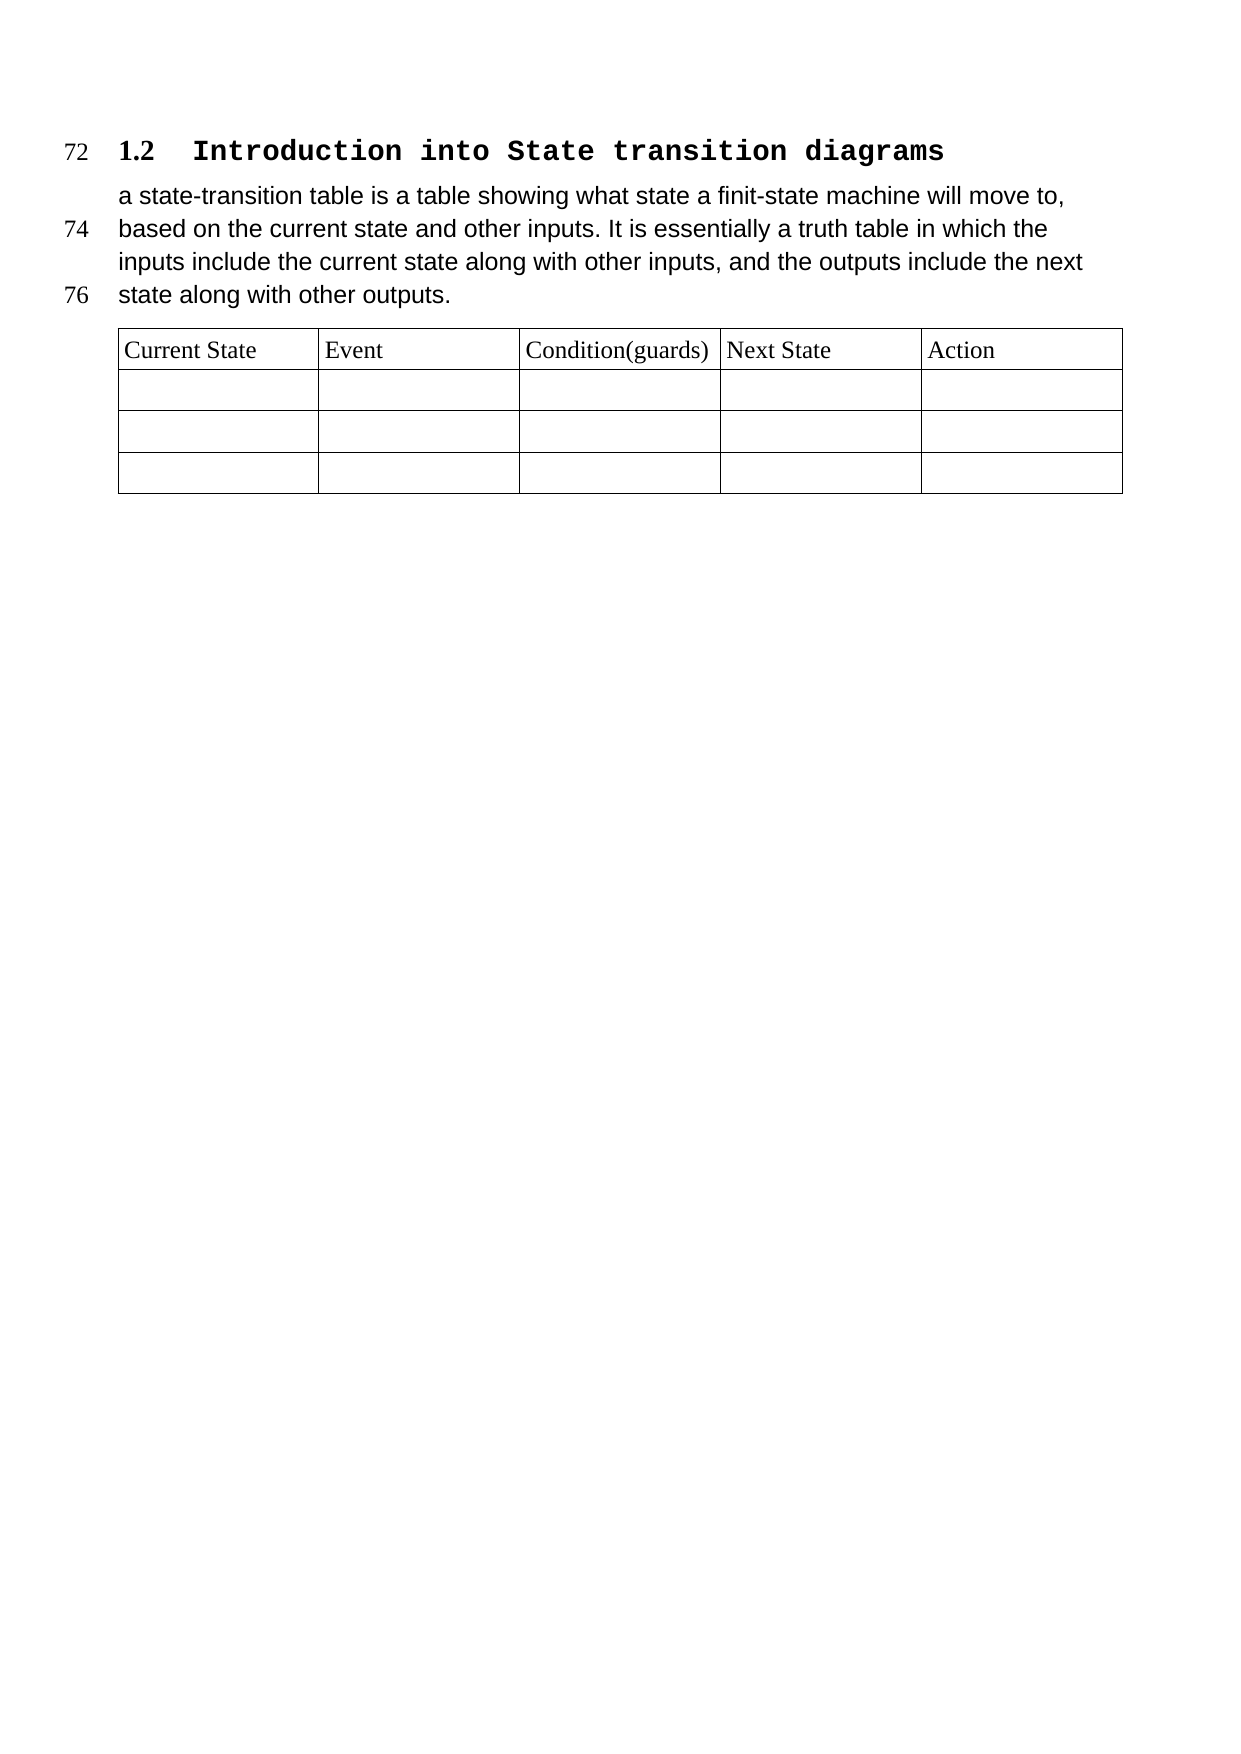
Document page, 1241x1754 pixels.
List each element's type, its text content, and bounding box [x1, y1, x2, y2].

table_cell [319, 453, 519, 493]
table_cell [520, 411, 720, 452]
text a state-transition table is a table showing what state a finit-state machine will move to, based on the current state and other inputs. It is essentially a truth table in which the inputs include the current state along with other inputs, and the outputs include the next state along with other outputs. [118, 181, 1122, 309]
table_header Event [319, 329, 519, 369]
table_header Condition(guards) [520, 329, 720, 369]
table_cell [119, 411, 318, 452]
table_cell [922, 370, 1122, 410]
table_header Next State [721, 329, 921, 369]
table_cell [922, 411, 1122, 452]
table_header Current State [119, 329, 318, 369]
table_cell [119, 370, 318, 410]
table_cell [119, 453, 318, 493]
table_cell [922, 453, 1122, 493]
table_header Action [922, 329, 1122, 369]
subtitle Introduction into State transition diagrams [118, 133, 1122, 169]
table_cell [520, 370, 720, 410]
table_cell [319, 411, 519, 452]
table_cell [520, 453, 720, 493]
table_cell [721, 370, 921, 410]
table_cell [721, 453, 921, 493]
table_cell [319, 370, 519, 410]
table_cell [721, 411, 921, 452]
